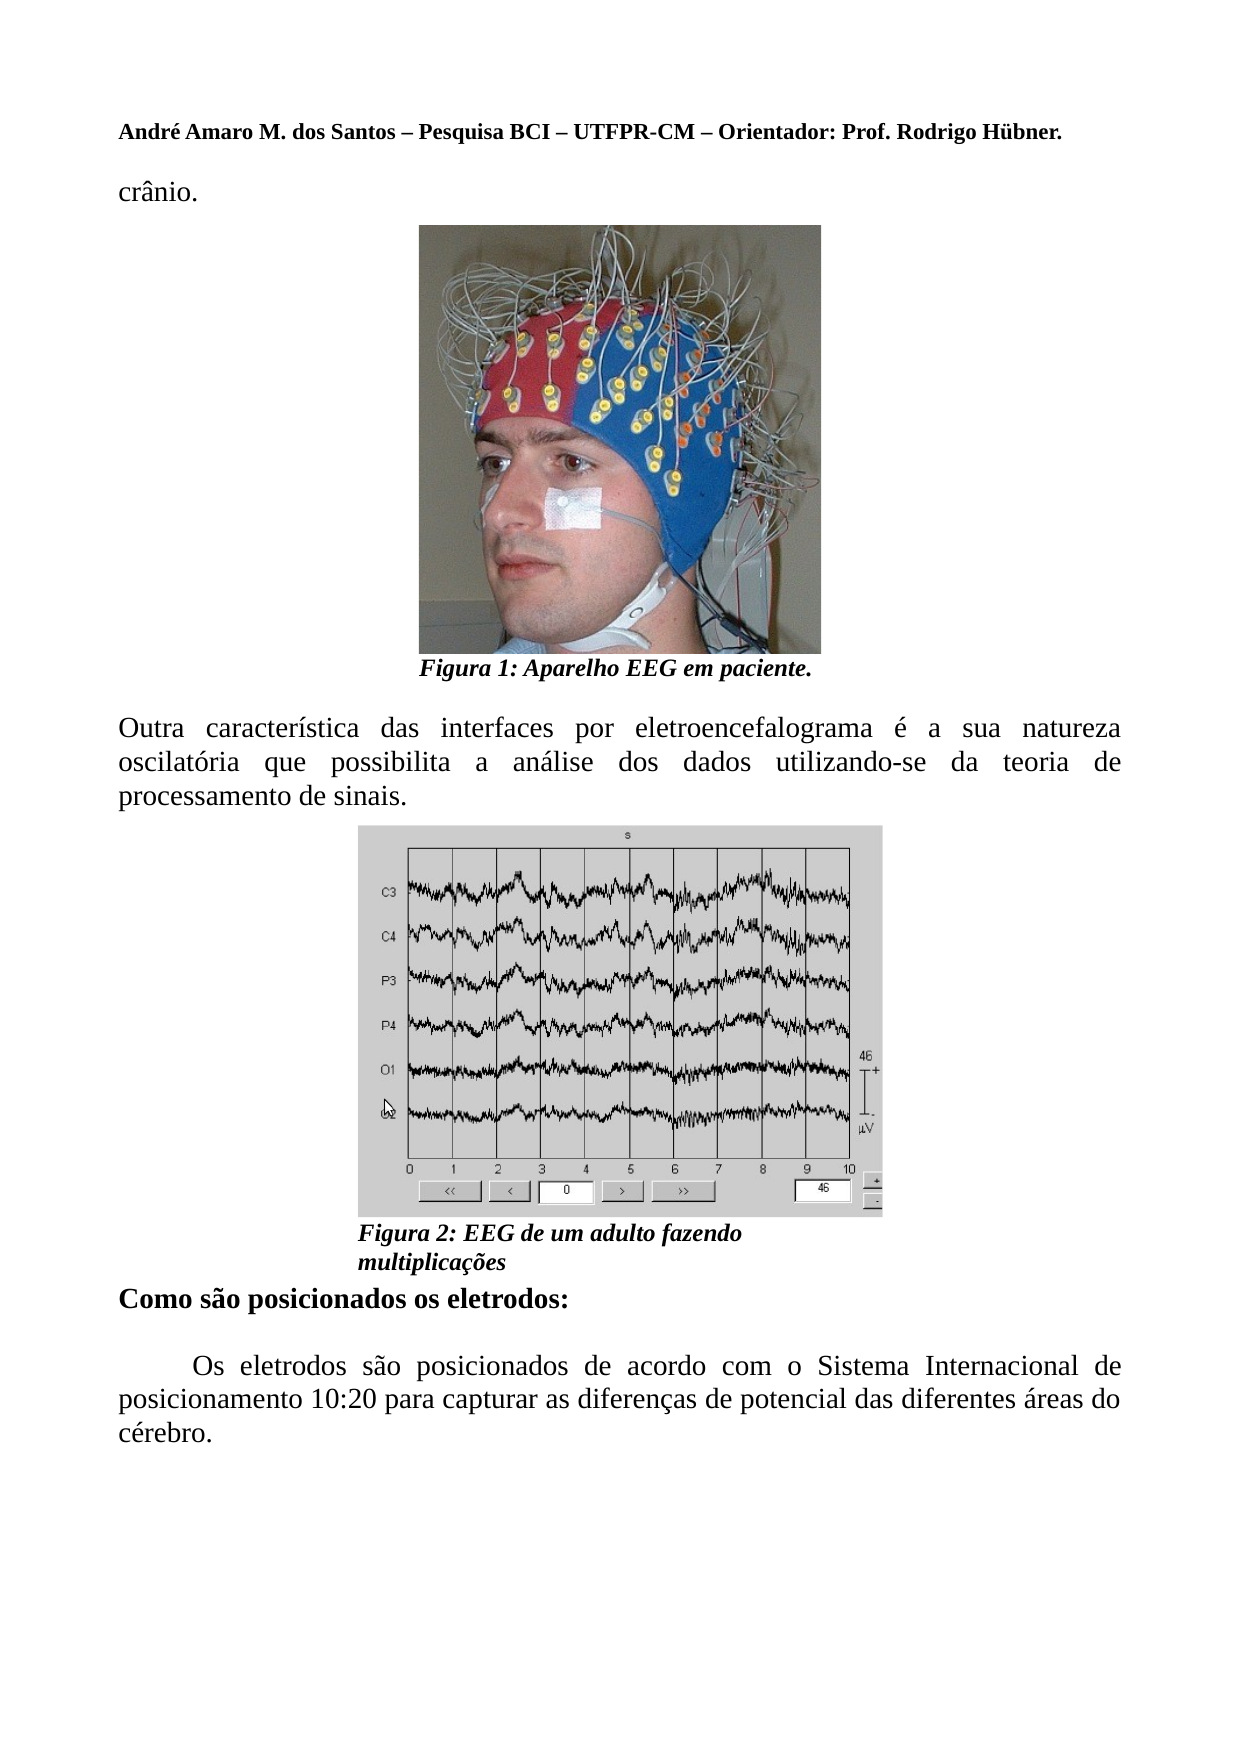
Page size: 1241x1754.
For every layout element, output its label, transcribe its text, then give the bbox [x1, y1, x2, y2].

text Os eletrodos são posicionados de acordo com o Sistema Internacional de posicionamento 10:20 para capturar as diferenças de potencial das diferentes áreas do cérebro. [118, 1348, 1122, 1448]
text crânio. [118, 174, 1122, 207]
text Como são posicionados os eletrodos: [118, 1281, 1122, 1314]
text Outra característica das interfaces por eletroencefalograma é a sua natureza oscilatória que possibilita a análise dos dados utilizando-se da teoria de processamento de sinais. [118, 711, 1122, 811]
picture [357, 823, 883, 1218]
text Figura 2: EEG de um adulto fazendo multiplicações [358, 1218, 883, 1276]
picture [418, 225, 822, 654]
text Figura 1: Aparelho EEG em paciente. [419, 654, 821, 682]
